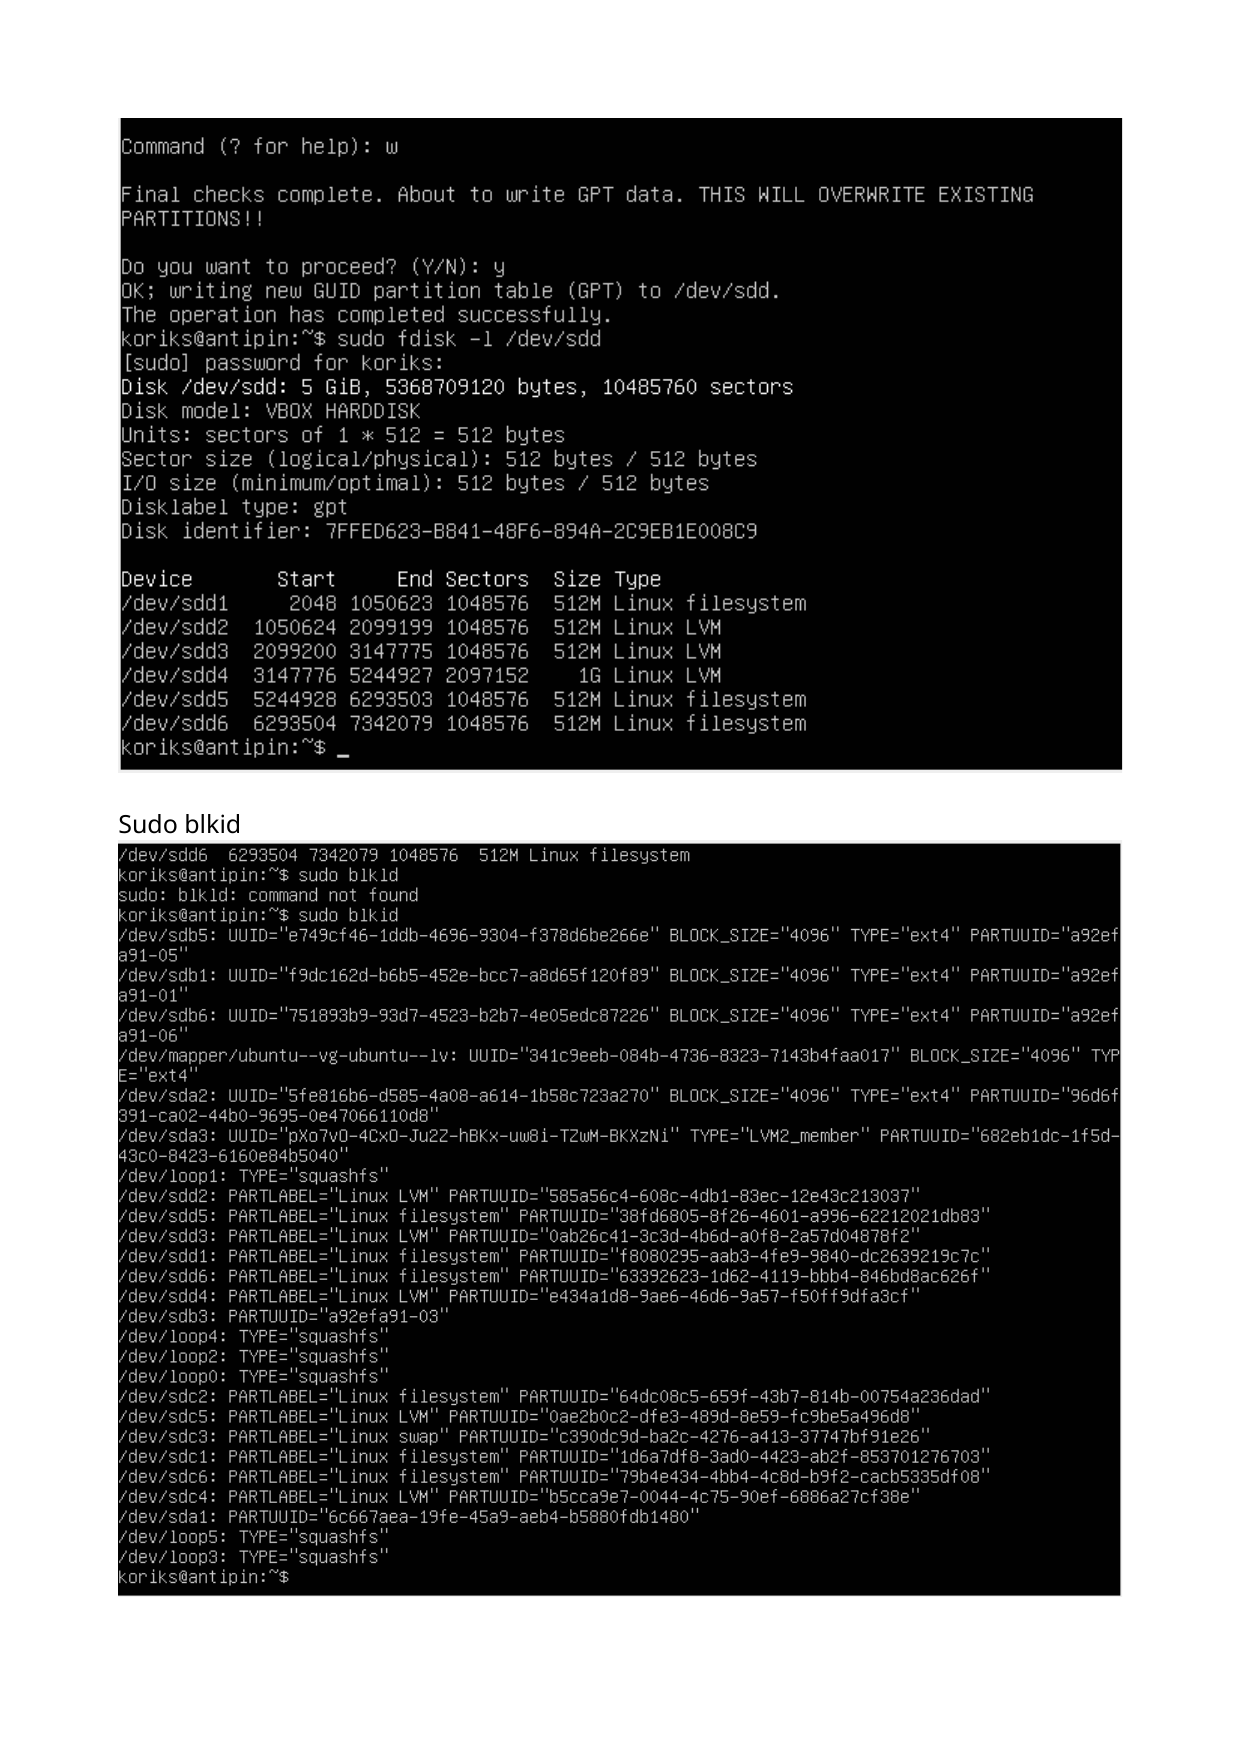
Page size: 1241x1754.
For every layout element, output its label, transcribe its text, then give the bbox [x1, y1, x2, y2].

picture [118, 118, 1123, 773]
text Sudo blkid [118, 806, 1122, 840]
picture [118, 840, 1123, 1597]
